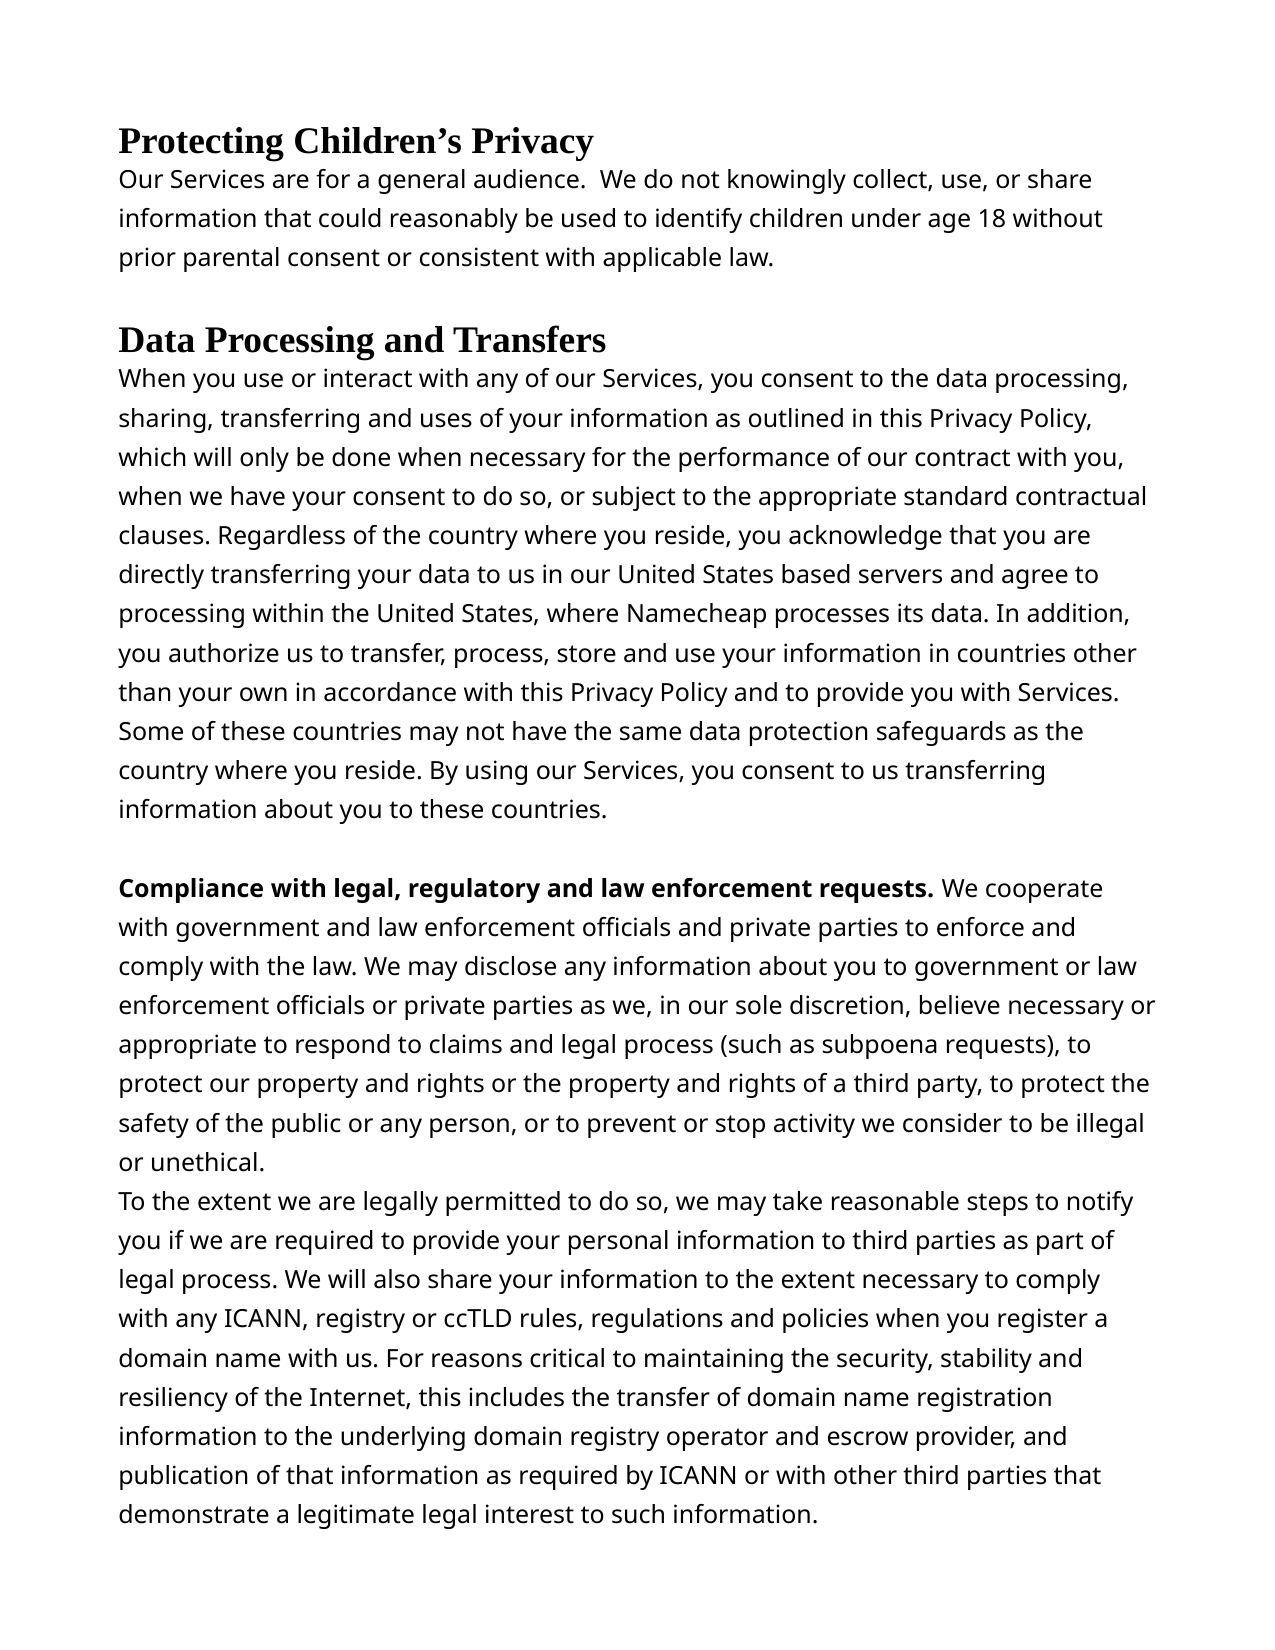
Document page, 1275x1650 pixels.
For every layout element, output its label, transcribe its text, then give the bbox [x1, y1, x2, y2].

text To the extent we are legally permitted to do so, we may take reasonable steps to notify you if we are required to provide your personal information to third parties as part of legal process. We will also share your information to the extent necessary to comply with any ICANN, registry or ccTLD rules, regulations and policies when you register a domain name with us. For reasons critical to maintaining the security, stability and resiliency of the Internet, this includes the transfer of domain name registration information to the underlying domain registry operator and escrow provider, and publication of that information as required by ICANN or with other third parties that demonstrate a legitimate legal interest to such information. [118, 1183, 1157, 1531]
subtitle Data Processing and Transfers [118, 318, 1157, 361]
text Our Services are for a general audience. We do not knowingly collect, use, or share information that could reasonably be used to identify children under age 18 without prior parental consent or consistent with applicable law. [118, 161, 1157, 274]
text When you use or interact with any of our Services, you consent to the data processing, sharing, transferring and uses of your information as outlined in this Privacy Policy, which will only be done when necessary for the performance of our contract with you, when we have your consent to do so, or subject to the appropriate standard contractual clauses. Regardless of the country where you reside, you acknowledge that you are directly transferring your data to us in our United States based servers and agree to processing within the United States, where Namecheap processes its data. In addition, you authorize us to transfer, process, store and use your information in countries other than your own in accordance with this Privacy Policy and to provide you with Services. Some of these countries may not have the same data protection safeguards as the country where you reside. By using our Services, you consent to us transferring information about you to these countries. [118, 361, 1157, 826]
text Compliance with legal, regulatory and law enforcement requests. We cooperate with government and law enforcement officials and private parties to enforce and comply with the law. We may disclose any information about you to government or law enforcement officials or private parties as we, in our sole discretion, believe necessary or appropriate to respond to claims and legal process (such as subpoena requests), to protect our property and rights or the property and rights of a third party, to protect the safety of the public or any person, or to prevent or stop activity we consider to be illegal or unethical. [118, 870, 1157, 1178]
subtitle Protecting Children’s Privacy [118, 118, 1157, 161]
